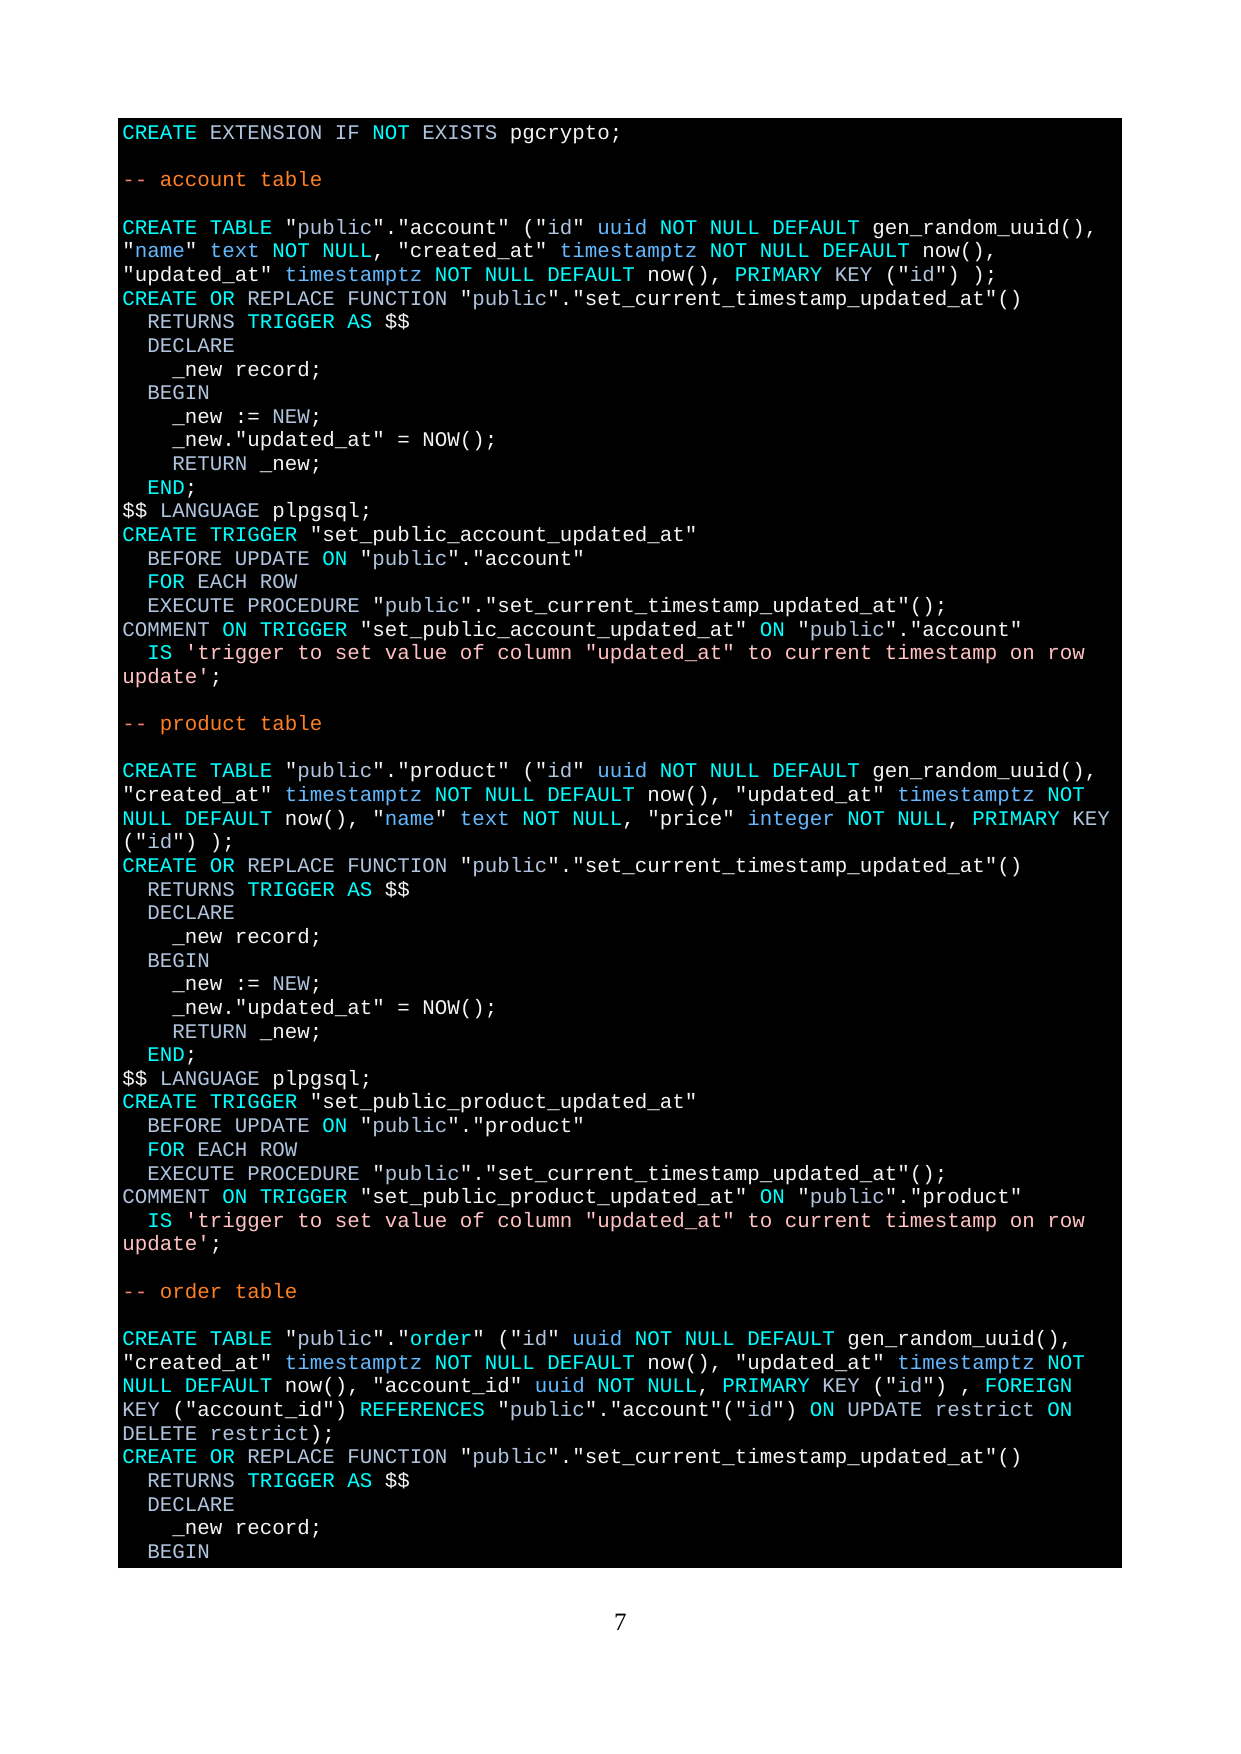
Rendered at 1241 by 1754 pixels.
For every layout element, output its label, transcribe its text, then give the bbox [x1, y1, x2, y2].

text END; [119, 473, 1121, 496]
text IS 'trigger to set value of column "updated_at" to current timestamp on row update'; [119, 638, 1121, 686]
text _new."updated_at" = NOW(); [119, 426, 1121, 449]
text DECLARE [119, 898, 1121, 922]
text _new record; [119, 922, 1121, 946]
text END; [119, 1040, 1121, 1064]
text CREATE OR REPLACE FUNCTION "public"."set_current_timestamp_updated_at"() [119, 1442, 1121, 1466]
text _new."updated_at" = NOW(); [119, 993, 1121, 1017]
text RETURN _new; [119, 449, 1121, 473]
text -- account table [119, 165, 1121, 189]
text RETURNS TRIGGER AS $$ [119, 1466, 1121, 1489]
text EXECUTE PROCEDURE "public"."set_current_timestamp_updated_at"(); [119, 1158, 1121, 1182]
text CREATE TABLE "public"."account" ("id" uuid NOT NULL DEFAULT gen_random_uuid(), "name" text NOT NULL, "created_at" timestamptz NOT NULL DEFAULT now(), "updated_at" timestamptz NOT NULL DEFAULT now(), PRIMARY KEY ("id") ); [119, 213, 1121, 284]
text IS 'trigger to set value of column "updated_at" to current timestamp on row update'; [119, 1206, 1121, 1253]
text _new record; [119, 354, 1121, 378]
text FOR EACH ROW [119, 1135, 1121, 1158]
text CREATE OR REPLACE FUNCTION "public"."set_current_timestamp_updated_at"() [119, 851, 1121, 875]
text BEGIN [119, 378, 1121, 402]
text RETURN _new; [119, 1017, 1121, 1040]
text CREATE TRIGGER "set_public_account_updated_at" [119, 520, 1121, 544]
text CREATE TABLE "public"."product" ("id" uuid NOT NULL DEFAULT gen_random_uuid(), "created_at" timestamptz NOT NULL DEFAULT now(), "updated_at" timestamptz NOT NULL DEFAULT now(), "name" text NOT NULL, "price" integer NOT NULL, PRIMARY KEY ("id") ); [119, 757, 1121, 851]
text BEFORE UPDATE ON "public"."account" [119, 544, 1121, 567]
text DECLARE [119, 1489, 1121, 1513]
text EXECUTE PROCEDURE "public"."set_current_timestamp_updated_at"(); [119, 591, 1121, 615]
text _new := NEW; [119, 969, 1121, 993]
text DECLARE [119, 331, 1121, 354]
text RETURNS TRIGGER AS $$ [119, 875, 1121, 898]
text BEGIN [119, 946, 1121, 969]
text CREATE TABLE "public"."order" ("id" uuid NOT NULL DEFAULT gen_random_uuid(), "created_at" timestamptz NOT NULL DEFAULT now(), "updated_at" timestamptz NOT NULL DEFAULT now(), "account_id" uuid NOT NULL, PRIMARY KEY ("id") , FOREIGN KEY ("account_id") REFERENCES "public"."account"("id") ON UPDATE restrict ON DELETE restrict); [119, 1324, 1121, 1442]
text BEFORE UPDATE ON "public"."product" [119, 1111, 1121, 1135]
text RETURNS TRIGGER AS $$ [119, 307, 1121, 331]
text _new := NEW; [119, 402, 1121, 426]
text CREATE OR REPLACE FUNCTION "public"."set_current_timestamp_updated_at"() [119, 284, 1121, 307]
text CREATE EXTENSION IF NOT EXISTS pgcrypto; [119, 119, 1121, 142]
text COMMENT ON TRIGGER "set_public_product_updated_at" ON "public"."product" [119, 1182, 1121, 1206]
text -- order table [119, 1277, 1121, 1300]
text _new record; [119, 1513, 1121, 1537]
text -- product table [119, 709, 1121, 733]
text $$ LANGUAGE plpgsql; [119, 496, 1121, 520]
text $$ LANGUAGE plpgsql; [119, 1064, 1121, 1088]
text COMMENT ON TRIGGER "set_public_account_updated_at" ON "public"."account" [119, 615, 1121, 638]
text CREATE TRIGGER "set_public_product_updated_at" [119, 1088, 1121, 1111]
text FOR EACH ROW [119, 567, 1121, 591]
text BEGIN [119, 1537, 1121, 1567]
